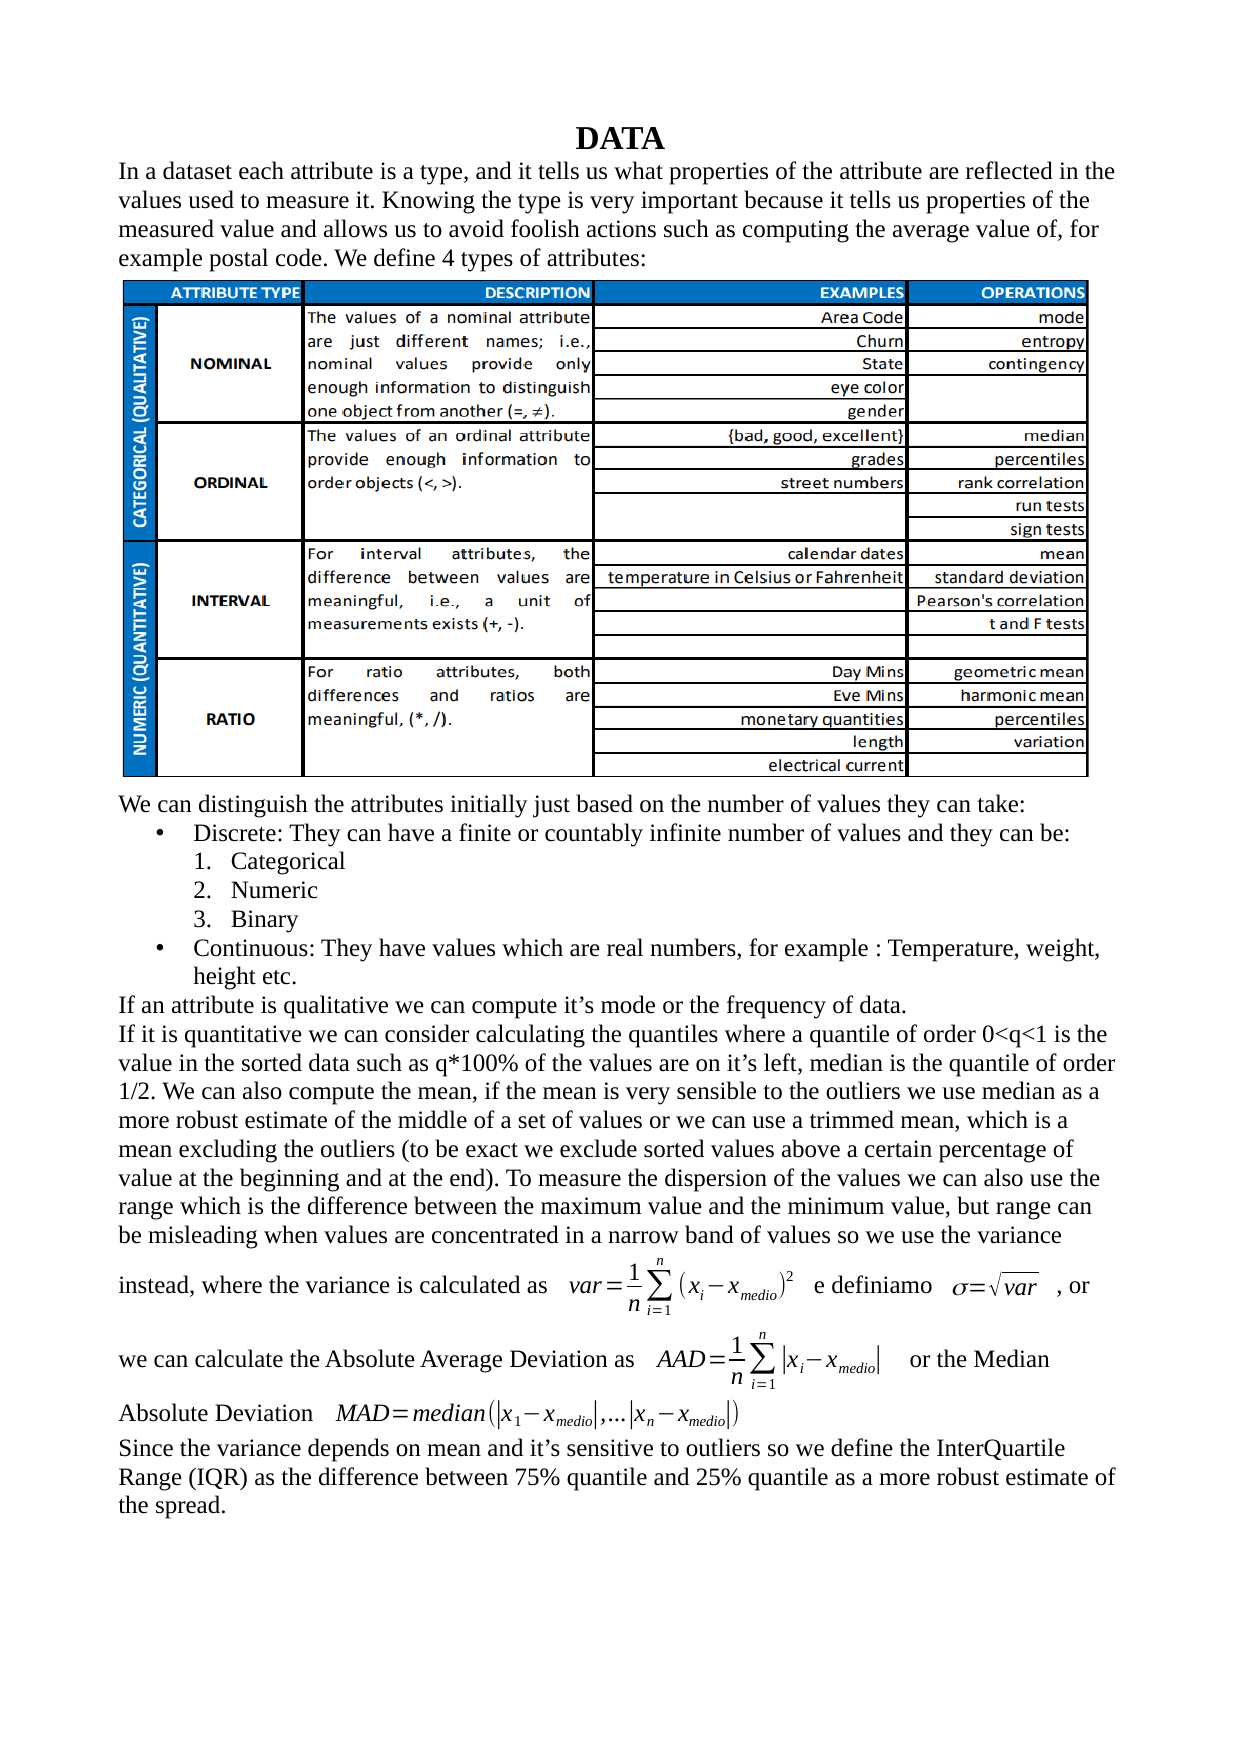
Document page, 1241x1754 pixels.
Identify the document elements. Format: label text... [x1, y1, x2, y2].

list Binary [193, 904, 1122, 933]
list Continuous: They have values which are real numbers, for example : Temperature, weight, height etc. [156, 933, 1122, 990]
list Categorical [193, 846, 1122, 875]
text Since the variance depends on mean and it’s sensitive to outliers so we define the InterQuartile Range (IQR) as the difference between 75% quantile and 25% quantile as a more robust estimate of the spread. [118, 1433, 1122, 1519]
text In a dataset each attribute is a type, and it tells us what properties of the attribute are reflected in the values used to measure it. Knowing the type is very important because it tells us properties of the measured value and allows us to avoid foolish actions such as computing the average value of, for example postal code. We define 4 types of attributes: [118, 156, 1122, 271]
text DATA [118, 118, 1122, 156]
text We can distinguish the attributes initially just based on the number of values they can take: [118, 789, 1122, 818]
list Discrete: They can have a finite or countably infinite number of values and they can be: [156, 818, 1122, 846]
picture [122, 280, 1089, 777]
list Numeric [193, 875, 1122, 904]
text If it is quantitative we can consider calculating the quantiles where a quantile of order 0<q<1 is the value in the sorted data such as q*100% of the values are on it’s left, median is the quantile of order 1/2. We can also compute the mean, if the mean is very sensible to the outliers we use median as a more robust estimate of the middle of a set of values or we can use a trimmed mean, which is a mean excluding the outliers (to be exact we exclude sorted values above a certain percentage of value at the beginning and at the end). To measure the dispersion of the values we can also use the range which is the difference between the maximum value and the minimum value, but range can be misleading when values are concentrated in a narrow band of values so we use the variance instead, where the variance is calculated ase definiamo, or we can calculate the Absolute Average Deviation as or the Median Absolute Deviation [118, 1019, 1122, 1433]
text If an attribute is qualitative we can compute it’s mode or the frequency of data. [118, 990, 1122, 1019]
